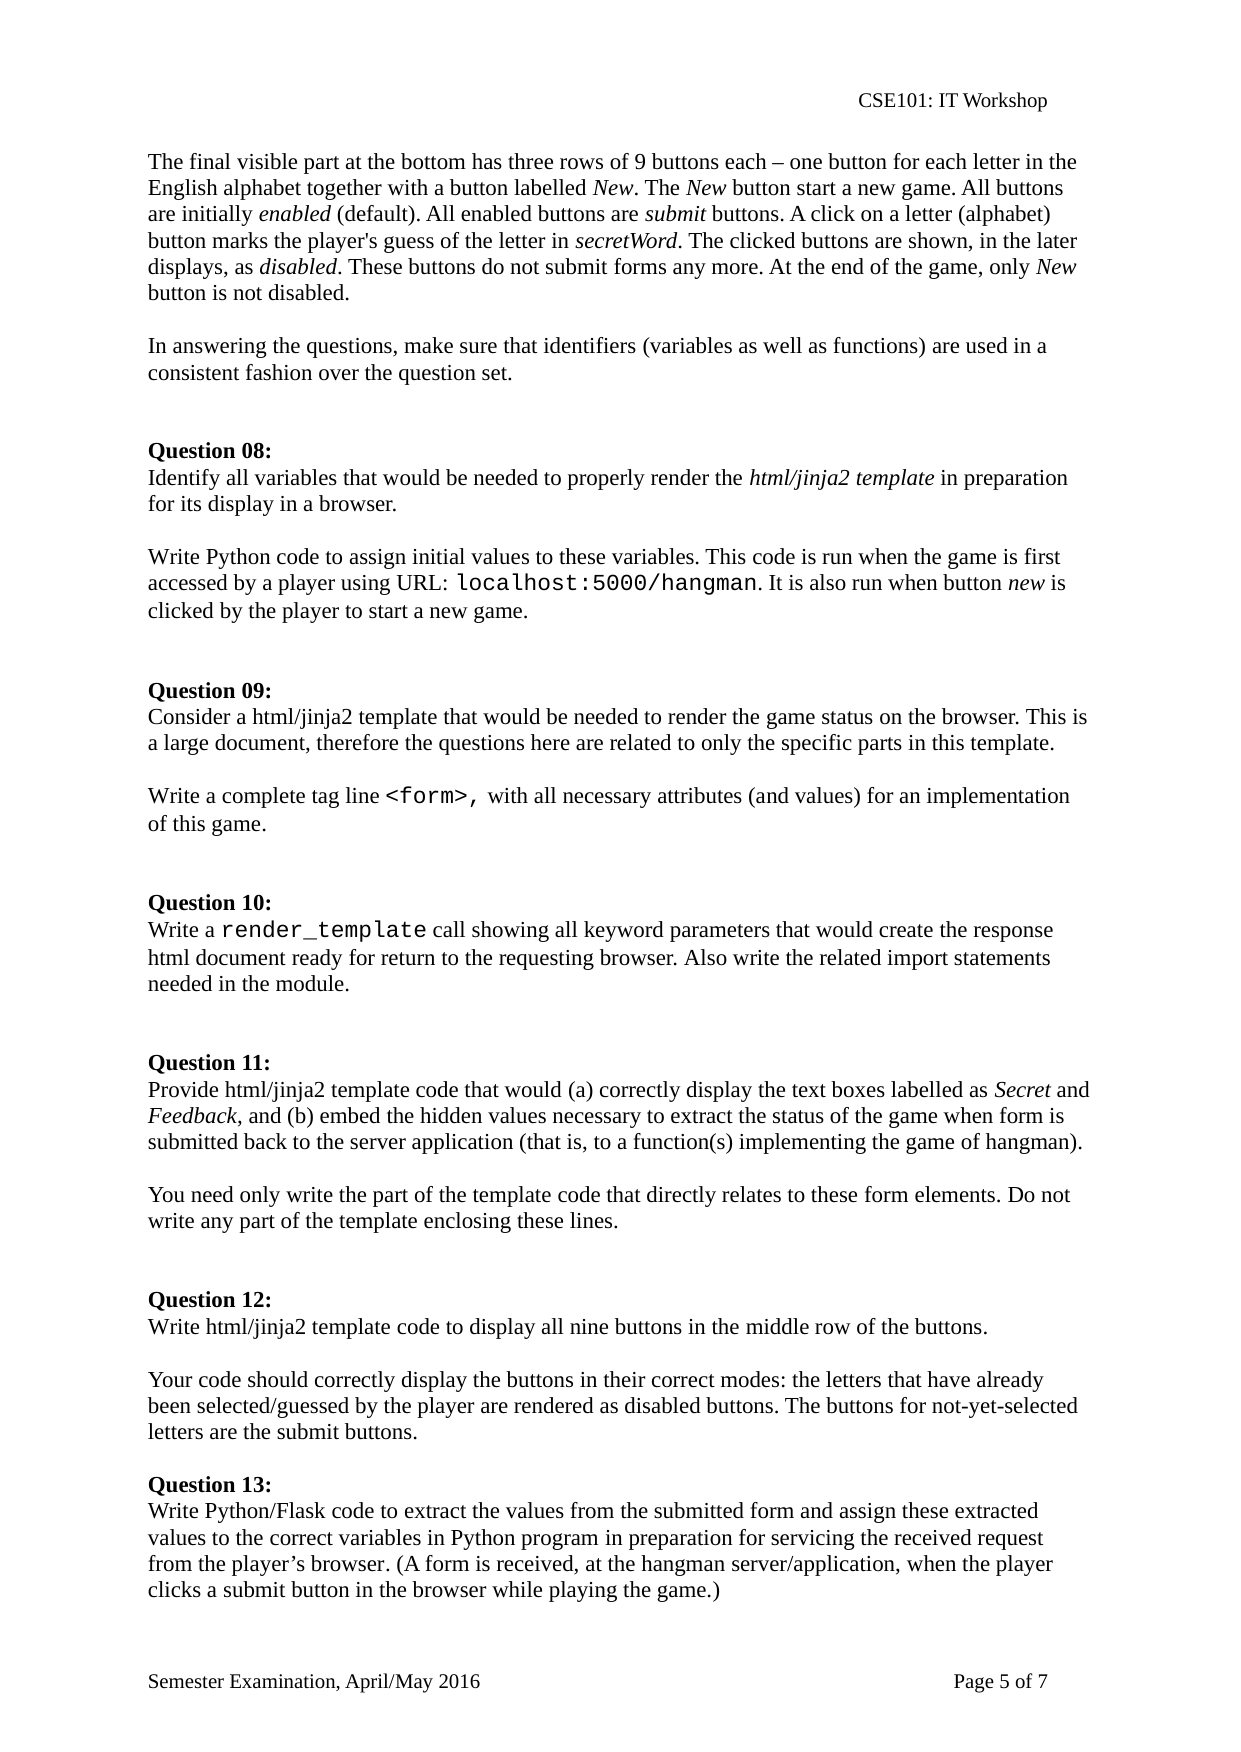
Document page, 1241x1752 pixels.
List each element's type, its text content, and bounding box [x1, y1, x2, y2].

text Identify all variables that would be needed to properly render the html/jinja2 template in preparation for its display in a browser. [148, 464, 1092, 517]
text Question 09: [148, 677, 1092, 703]
text Your code should correctly display the buttons in their correct modes: the letters that have already been selected/guessed by the player are rendered as disabled buttons. The buttons for not-yet-selected letters are the submit buttons. [148, 1366, 1092, 1445]
text Question 13: [148, 1471, 1092, 1497]
text Write a render_template call showing all keyword parameters that would create the response html document ready for return to the requesting browser. Also write the related import statements needed in the module. [148, 916, 1092, 997]
text Consider a html/jinja2 template that would be needed to render the game status on the browser. This is a large document, therefore the questions here are related to only the specific parts in this template. [148, 703, 1092, 756]
text Provide html/jinja2 template code that would (a) correctly display the text boxes labelled as Secret and Feedback, and (b) embed the hidden values necessary to extract the status of the game when form is submitted back to the server application (that is, to a function(s) implementing the game of hangman). [148, 1076, 1092, 1155]
text The final visible part at the bottom has three rows of 9 buttons each – one button for each letter in the English alphabet together with a button labelled New. The New button start a new game. All buttons are initially enabled (default). All enabled buttons are submit buttons. A click on a letter (alphabet) button marks the player's guess of the letter in secretWord. The clicked buttons are shown, in the later displays, as disabled. These buttons do not submit forms any more. At the end of the game, only New button is not disabled. [148, 148, 1092, 306]
text Question 11: [148, 1049, 1092, 1076]
text Write a complete tag line <form>, with all necessary attributes (and values) for an implementation of this game. [148, 782, 1092, 837]
text Question 08: [148, 438, 1092, 464]
text You need only write the part of the template code that directly relates to these form elements. Do not write any part of the template enclosing these lines. [148, 1181, 1092, 1234]
text Write html/jinja2 template code to display all nine buttons in the middle row of the buttons. [148, 1313, 1092, 1339]
text Question 12: [148, 1287, 1092, 1313]
text Write Python/Flask code to extract the values from the submitted form and assign these extracted values to the correct variables in Python program in preparation for servicing the received request from the player’s browser. (A form is received, at the hangman server/application, when the player clicks a submit button in the browser while playing the game.) [148, 1497, 1092, 1603]
text Write Python code to assign initial values to these variables. This code is run when the game is first accessed by a player using URL: localhost:5000/hangman. It is also run when button new is clicked by the player to start a new game. [148, 543, 1092, 624]
text In answering the questions, make sure that identifiers (variables as well as functions) are used in a consistent fashion over the question set. [148, 332, 1092, 385]
text Question 10: [148, 889, 1092, 916]
